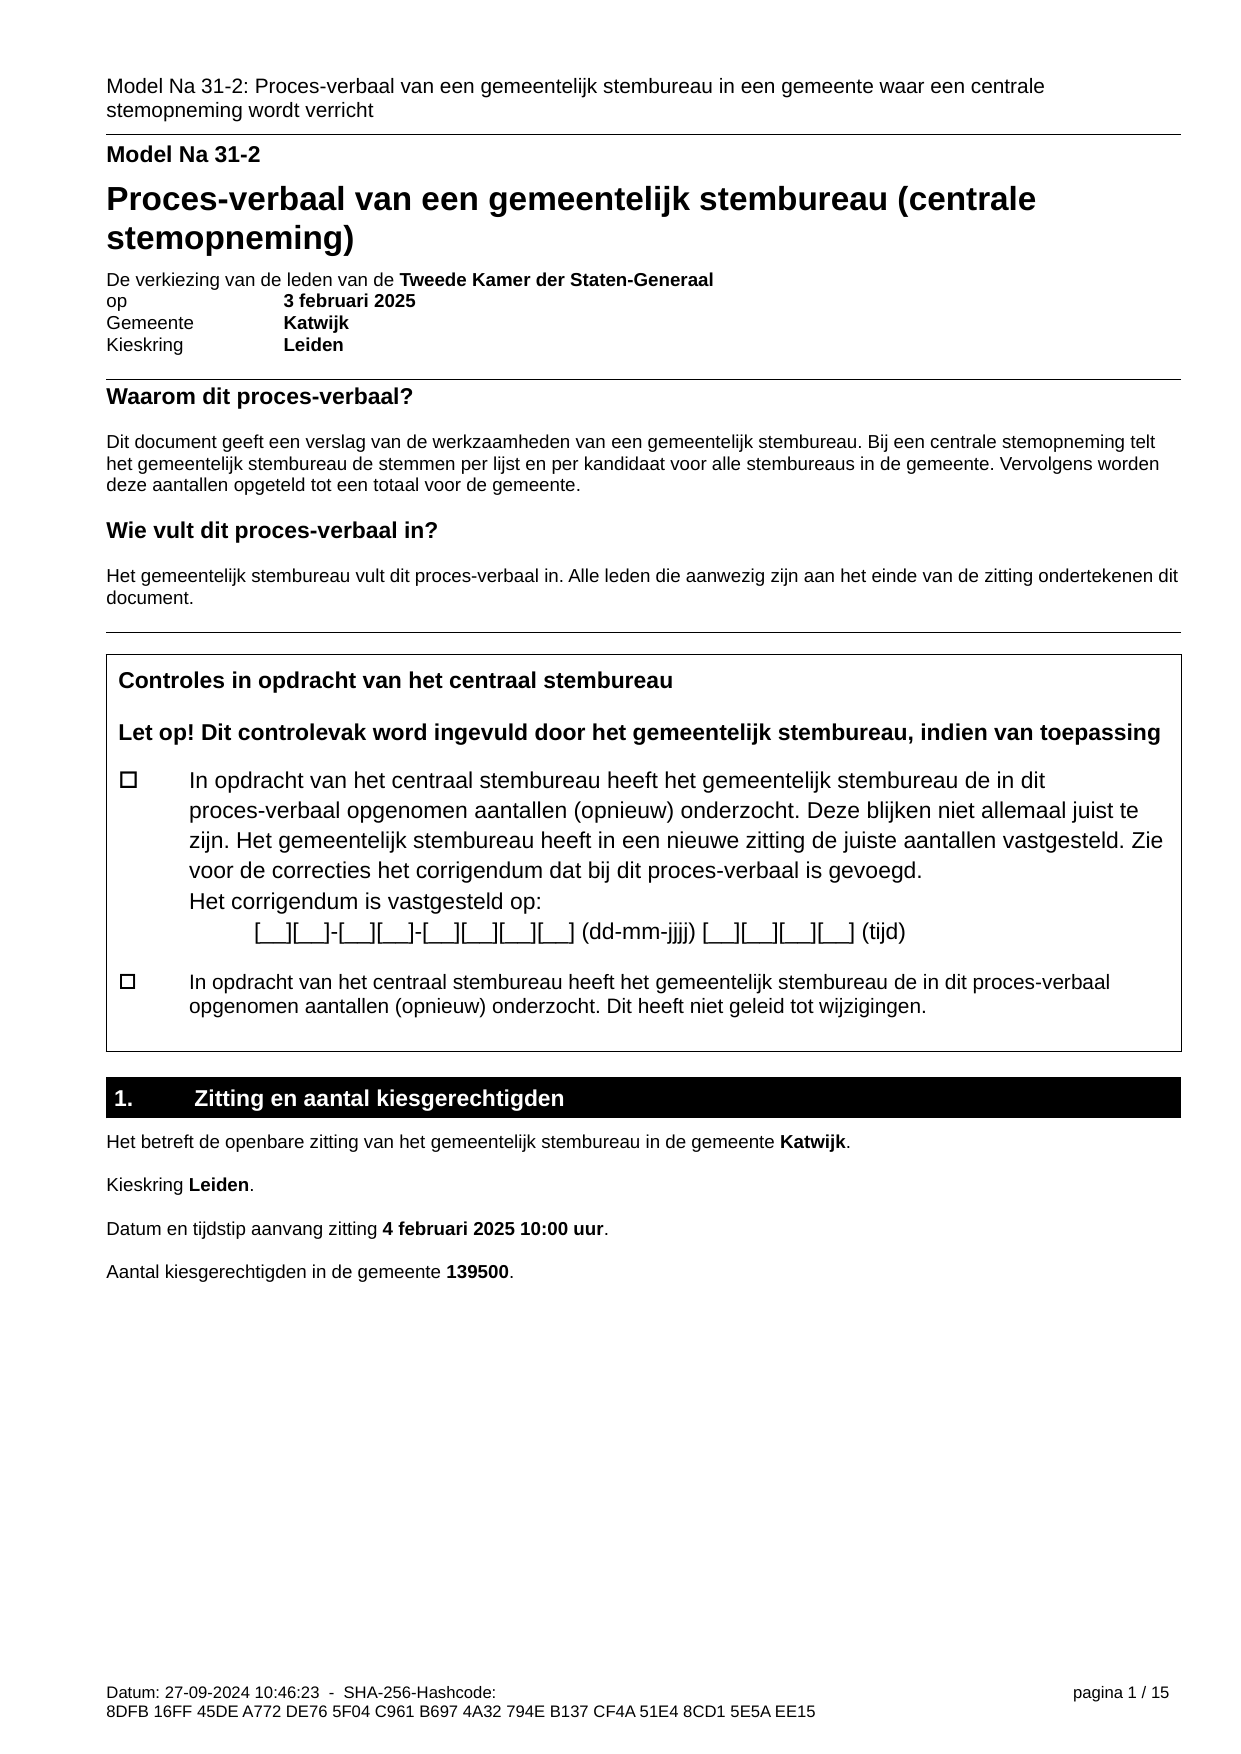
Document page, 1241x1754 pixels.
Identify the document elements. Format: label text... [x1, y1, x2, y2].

table_cell Gemeente [106, 312, 283, 333]
text Waarom dit proces-verbaal? [106, 380, 1181, 409]
table_cell Kieskring [106, 334, 283, 355]
text Datum en tijdstip aanvang zitting 4 februari 2025 10:00 uur. [106, 1217, 1181, 1239]
text Het betreft de openbare zitting van het gemeentelijk stembureau in de gemeente Katwijk. [106, 1131, 1181, 1153]
text Kieskring Leiden. [106, 1174, 1181, 1196]
table_cell Katwijk [283, 312, 1181, 333]
subtitle Zitting en aantal kiesgerechtigden [111, 1082, 1177, 1114]
text Aantal kiesgerechtigden in de gemeente 139500. [106, 1260, 1181, 1282]
text Wie vult dit proces-verbaal in? [106, 517, 1181, 543]
table_header Controles in opdracht van het centraal stembureau Let op! Dit controlevak word ingevuld door het gemeentelijk stembureau, indien van toepassing In opdracht van het centraal stembureau heeft het gemeentelijk stembureau de in dit proces‑verbaal opgenomen aantallen (opnieuw) onderzocht. Deze blijken niet allemaal juist te zijn. Het gemeentelijk stembureau heeft in een nieuwe zitting de juiste aantallen vastgesteld. Zie voor de correcties het corrigendum dat bij dit proces‑verbaal is gevoegd. Het corrigendum is vastgesteld op: [__][__]-[__][__]-[__][__][__][__] (dd-mm-jjjj) [__][__][__][__] (tijd) In opdracht van het centraal stembureau heeft het gemeentelijk stembureau de in dit proces-verbaal opgenomen aantallen (opnieuw) onderzocht. Dit heeft niet geleid tot wijzigingen. [107, 655, 1181, 1051]
title Model Na 31‑2 [106, 135, 1181, 167]
table_cell Leiden [283, 334, 1181, 355]
table_header 3 februari 2025 [283, 290, 1181, 312]
table_header op [106, 290, 283, 312]
subtitle Proces‑verbaal van een gemeentelijk stembureau (centrale stemopneming) [106, 179, 1181, 256]
text De verkiezing van de leden van de Tweede Kamer der Staten-Generaal [106, 269, 1181, 290]
text Dit document geeft een verslag van de werkzaamheden van een gemeentelijk stembureau. Bij een centrale stemopneming telt het gemeentelijk stembureau de stemmen per lijst en per kandidaat voor alle stembureaus in de gemeente. Vervolgens worden deze aantallen opgeteld tot een totaal voor de gemeente. [106, 431, 1181, 495]
text Het gemeentelijk stembureau vult dit proces-verbaal in. Alle leden die aanwezig zijn aan het einde van de zitting ondertekenen dit document. [106, 565, 1181, 608]
